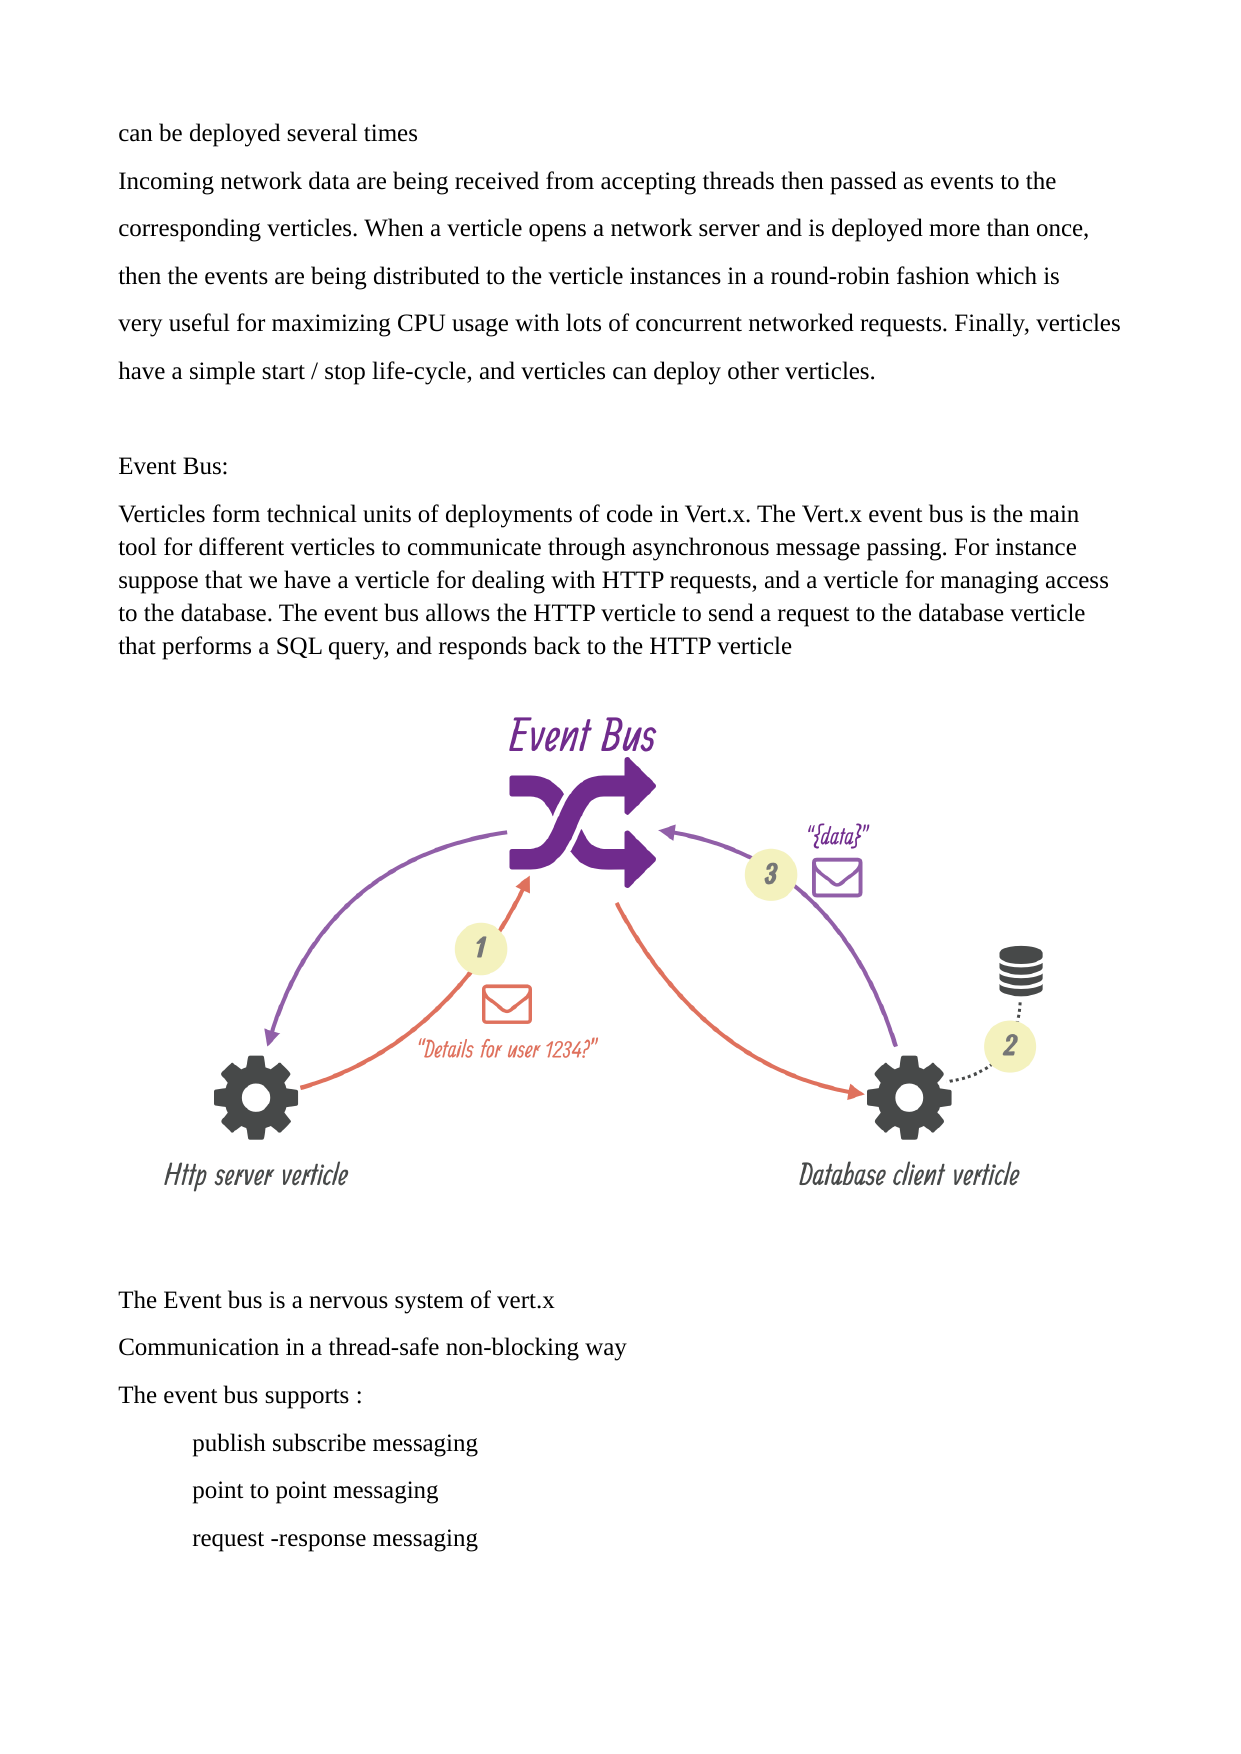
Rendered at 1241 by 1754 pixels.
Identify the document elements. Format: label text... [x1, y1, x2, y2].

text very useful for maximizing CPU usage with lots of concurrent networked requests. Finally, verticles [118, 308, 1122, 337]
text have a simple start / stop life-cycle, and verticles can deploy other verticles. [118, 356, 1122, 385]
picture [101, 668, 1106, 1233]
text publish subscribe messaging [118, 1428, 1122, 1456]
text The event bus supports : [118, 1380, 1122, 1409]
text can be deployed several times [118, 118, 1122, 147]
text The Event bus is a nervous system of vert.x [118, 1285, 1122, 1313]
text Communication in a thread-safe non-blocking way [118, 1332, 1122, 1361]
text point to point messaging [118, 1475, 1122, 1504]
text corresponding verticles. When a verticle opens a network server and is deployed more than once, [118, 213, 1122, 242]
text Verticles form technical units of deployments of code in Vert.x. The Vert.x event bus is the main tool for different verticles to communicate through asynchronous message passing. For instance suppose that we have a verticle for dealing with HTTP requests, and a verticle for managing access to the database. The event bus allows the HTTP verticle to send a request to the database verticle that performs a SQL query, and responds back to the HTTP verticle [118, 499, 1122, 660]
text Incoming network data are being received from accepting threads then passed as events to the [118, 166, 1122, 194]
text then the events are being distributed to the verticle instances in a round-robin fashion which is [118, 261, 1122, 290]
text Event Bus: [118, 451, 1122, 480]
text request -response messaging [118, 1523, 1122, 1552]
